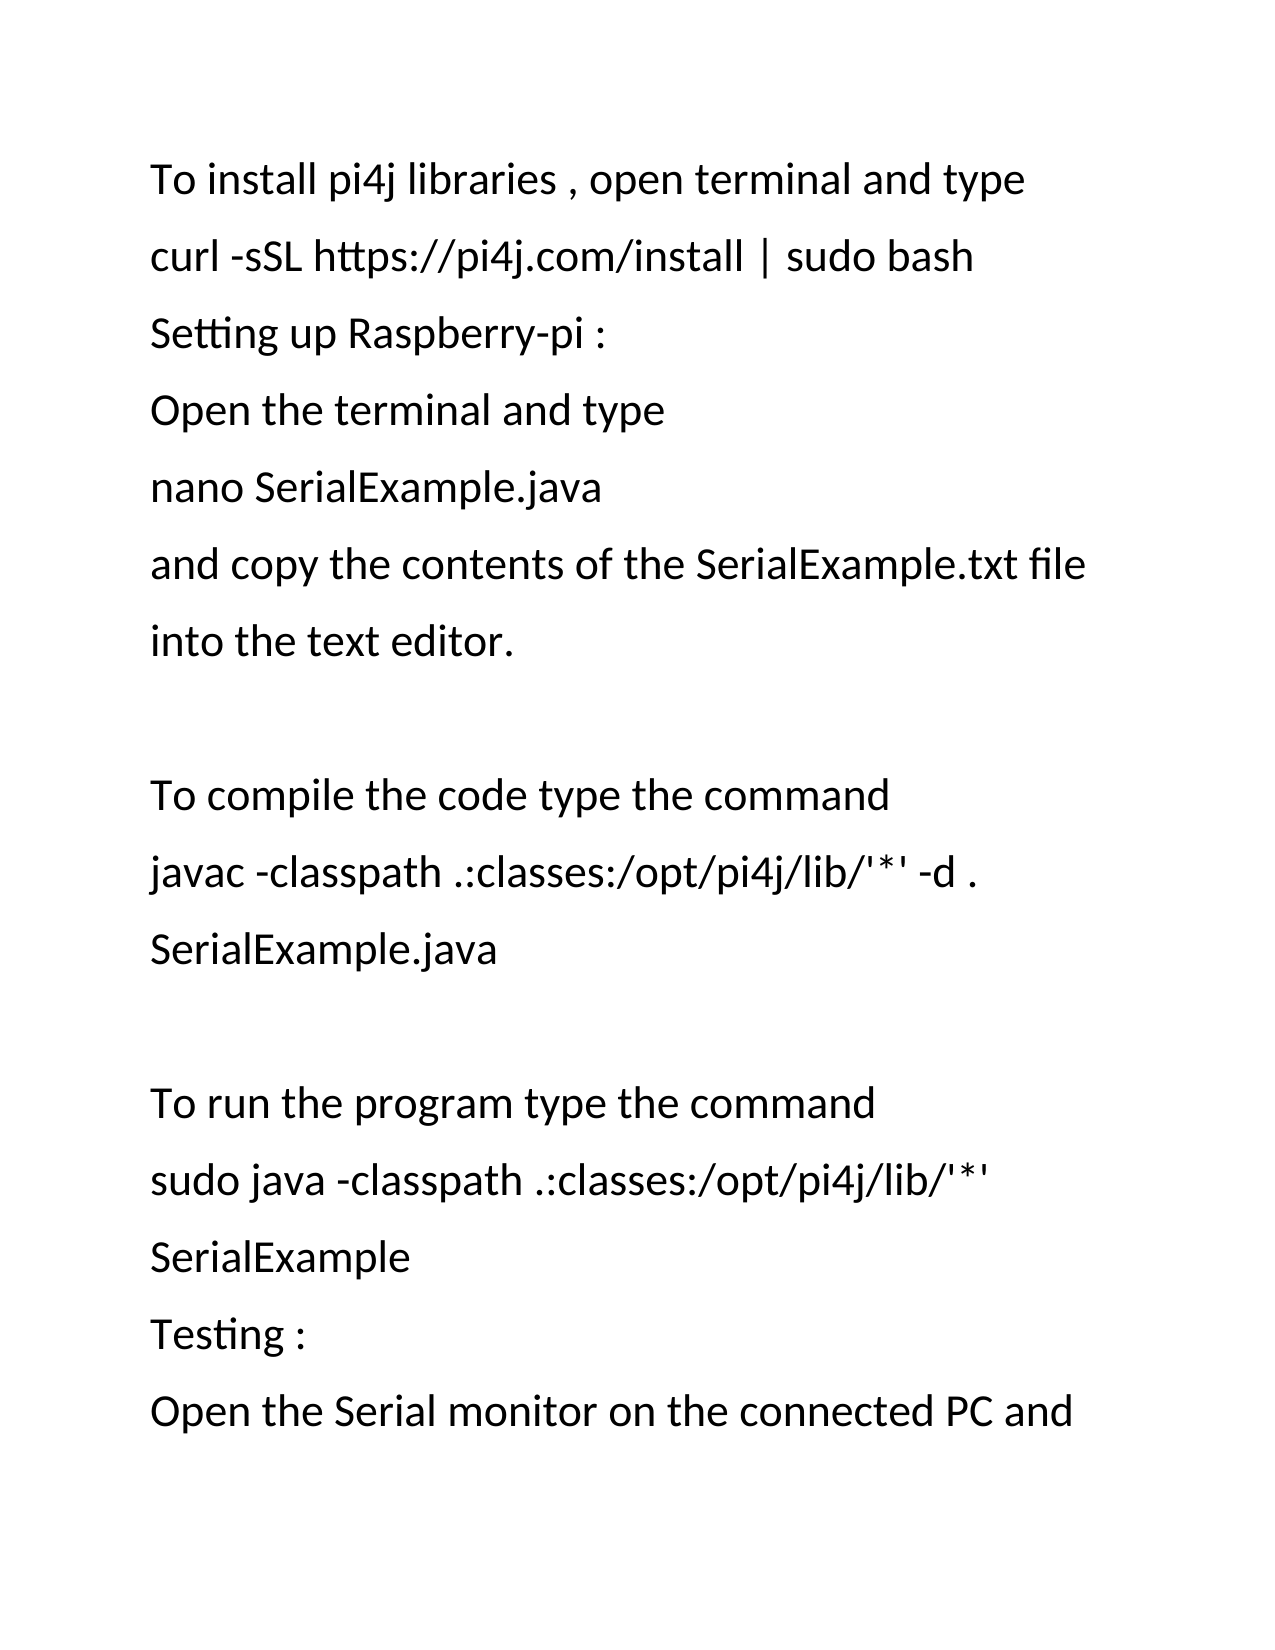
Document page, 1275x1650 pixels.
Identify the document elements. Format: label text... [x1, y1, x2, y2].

text SerialExample [150, 1228, 1125, 1284]
text sudo java -classpath .:classes:/opt/pi4j/lib/'*' [150, 1151, 1125, 1207]
text Open the terminal and type [150, 381, 1125, 437]
text into the text editor. [150, 612, 1125, 668]
text Testing : [150, 1305, 1125, 1361]
text javac -classpath .:classes:/opt/pi4j/lib/'*' -d . [150, 843, 1125, 899]
text To install pi4j libraries , open terminal and type [150, 150, 1125, 206]
text SerialExample.java [150, 920, 1125, 976]
text Setting up Raspberry-pi : [150, 304, 1125, 360]
text and copy the contents of the SerialExample.txt file [150, 535, 1125, 591]
text nano SerialExample.java [150, 458, 1125, 514]
text To run the program type the command [150, 1074, 1125, 1130]
text To compile the code type the command [150, 766, 1125, 822]
text Open the Serial monitor on the connected PC and [150, 1382, 1125, 1438]
text curl -sSL https://pi4j.com/install | sudo bash [150, 227, 1125, 283]
